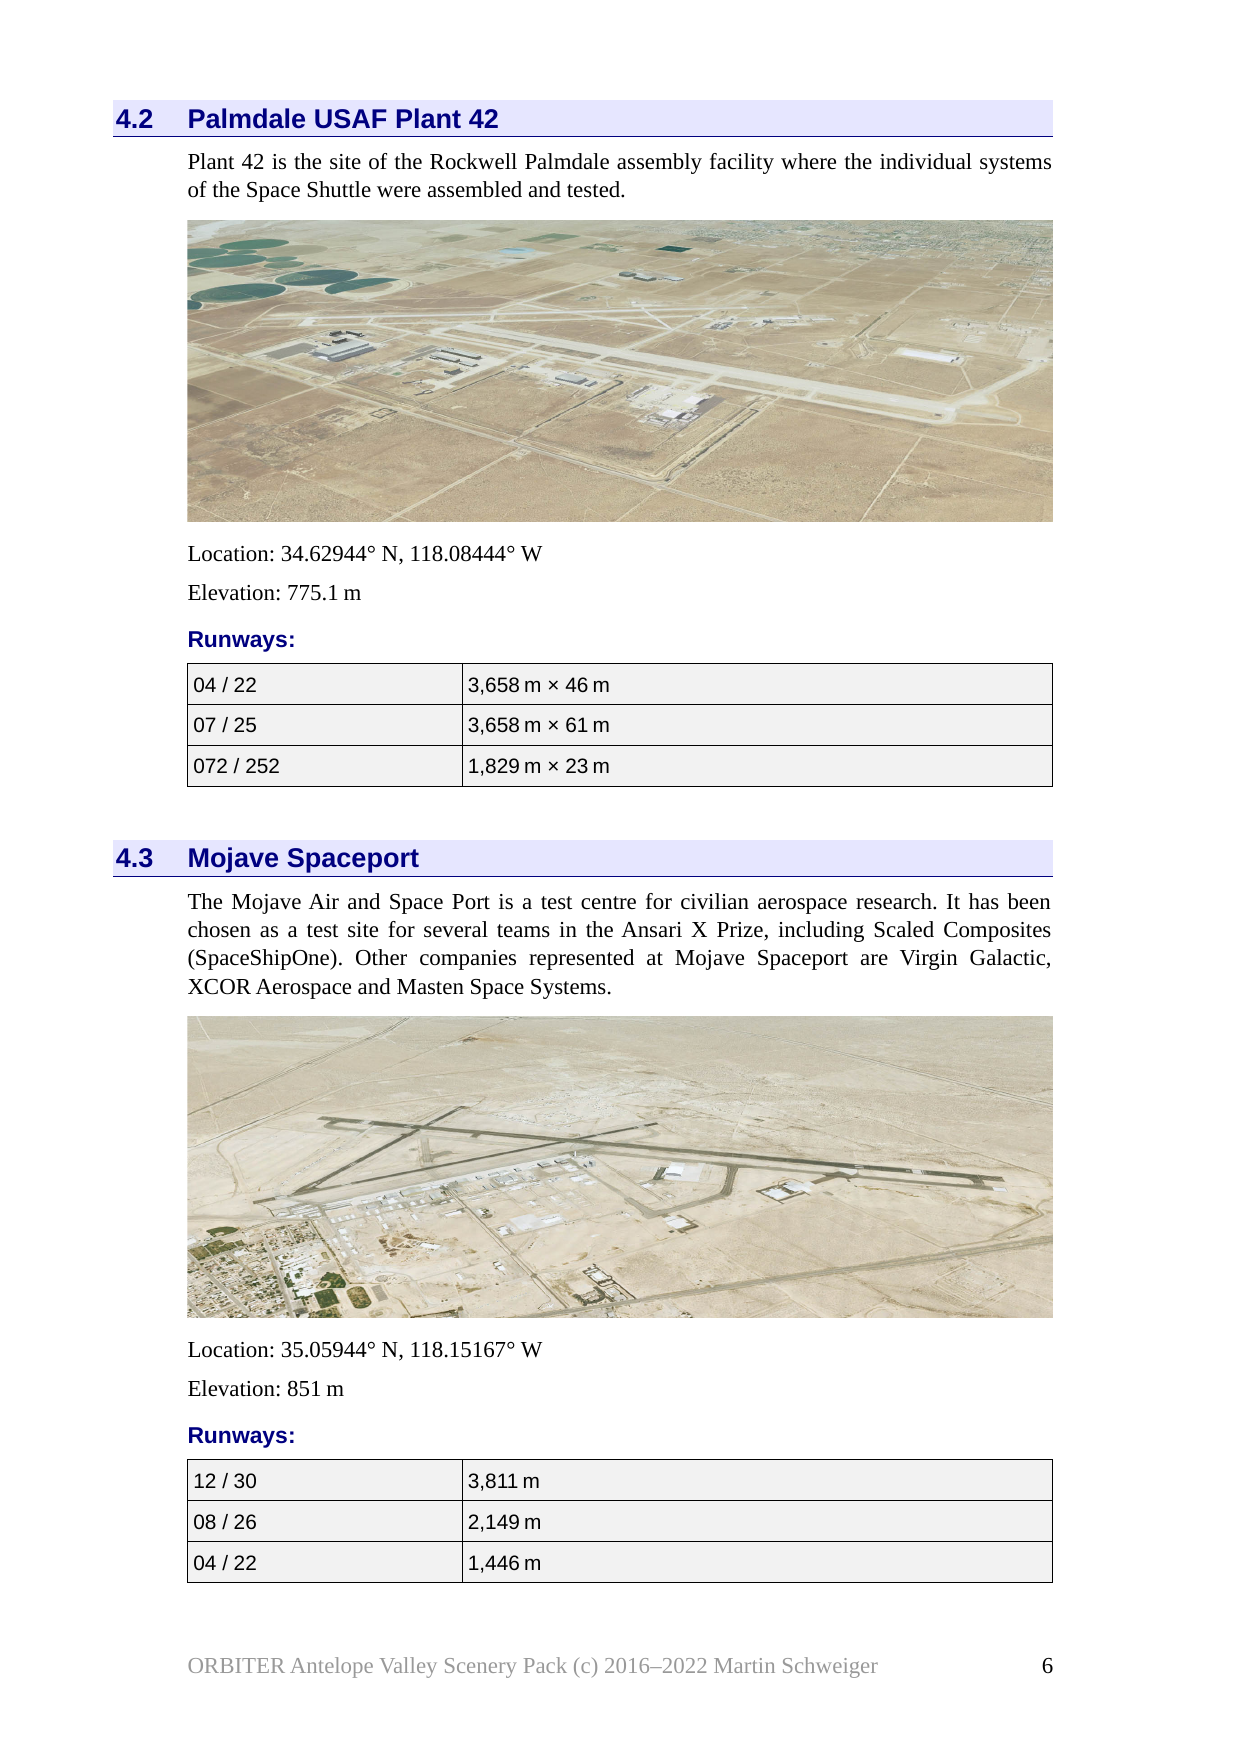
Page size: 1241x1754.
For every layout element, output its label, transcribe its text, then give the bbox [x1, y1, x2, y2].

table_header 12 / 30 [188, 1460, 462, 1500]
text Location: 34.62944° N, 118.08444° W [187, 522, 1053, 567]
picture [187, 1016, 1053, 1318]
text [187, 214, 1053, 220]
table_cell 04 / 22 [188, 1542, 462, 1582]
subtitle Runways: [187, 626, 1053, 652]
table_header 3,811 m [463, 1460, 1052, 1500]
table_cell 3,658 m × 61 m [463, 705, 1052, 745]
table_cell 1,829 m × 23 m [463, 746, 1052, 786]
text Plant 42 is the site of the Rockwell Palmdale assembly facility where the individual systems of the Space Shuttle were assembled and tested. [187, 147, 1053, 204]
subtitle Palmdale USAF Plant 42 [113, 100, 1053, 136]
text [187, 1011, 1053, 1016]
text Location: 35.05944° N, 118.15167° W [187, 1318, 1053, 1364]
subtitle Mojave Spaceport [113, 840, 1053, 876]
table_cell 08 / 26 [188, 1501, 462, 1541]
table_cell 2,149 m [463, 1501, 1052, 1541]
table_header 04 / 22 [188, 664, 462, 704]
table_cell 1,446 m [463, 1542, 1052, 1582]
text Elevation: 851 m [187, 1374, 1053, 1403]
table_cell 07 / 25 [188, 705, 462, 745]
table_header 3,658 m × 46 m [463, 664, 1052, 704]
subtitle Runways: [187, 1422, 1053, 1448]
table_cell 072 / 252 [188, 746, 462, 786]
text The Mojave Air and Space Port is a test centre for civilian aerospace research. It has been chosen as a test site for several teams in the Ansari X Prize, including Scaled Composites (SpaceShipOne). Other companies represented at Mojave Spaceport are Virgin Galactic, XCOR Aerospace and Masten Space Systems. [187, 887, 1053, 1000]
text Elevation: 775.1 m [187, 578, 1053, 606]
picture [187, 220, 1053, 522]
